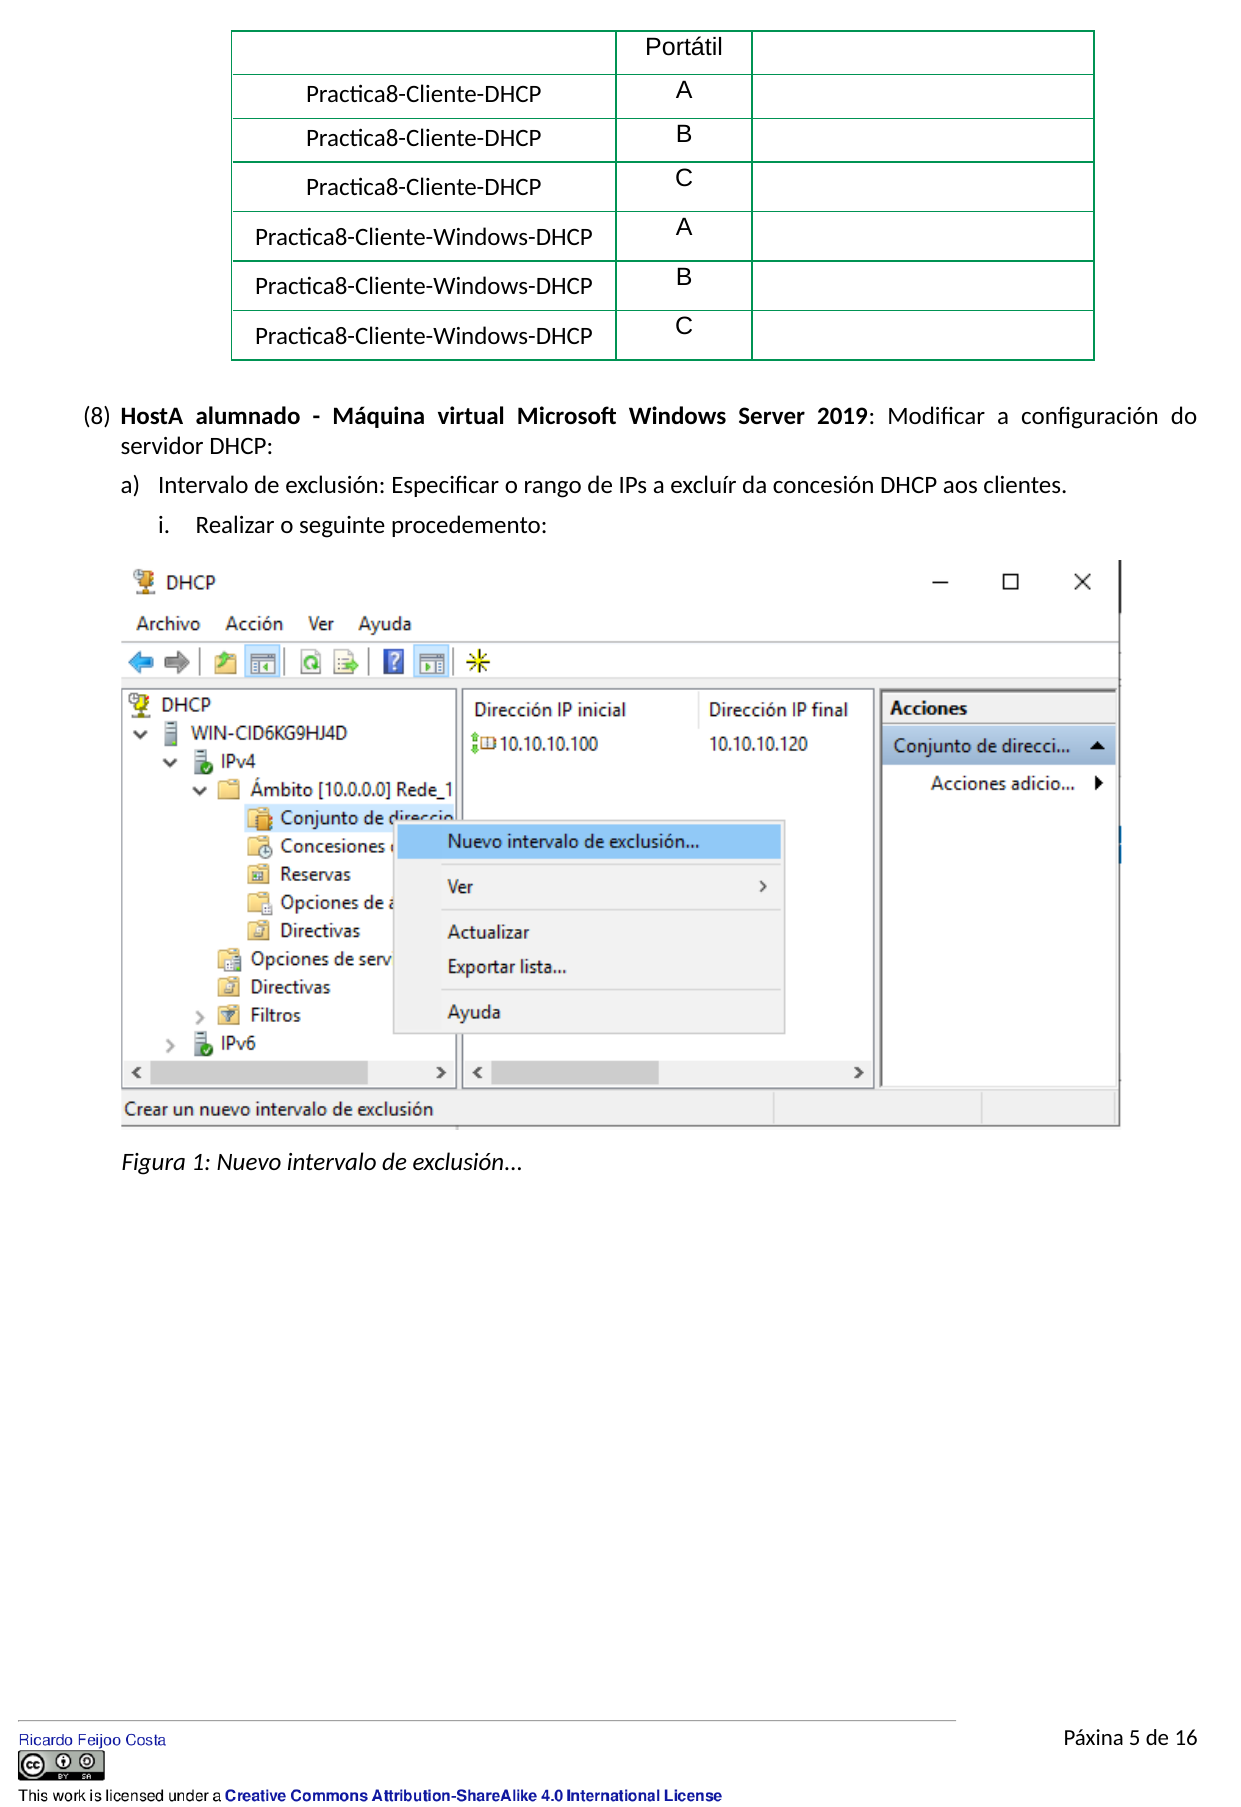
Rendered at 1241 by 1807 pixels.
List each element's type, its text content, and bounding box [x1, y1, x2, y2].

table_cell A [617, 75, 751, 117]
table_cell [753, 32, 1093, 74]
table_cell [753, 75, 1093, 117]
list HostA alumnado - Máquina virtual Microsoft Windows Server 2019: Modificar a configuración do servidor DHCP: [83, 400, 1197, 461]
table_cell C [617, 311, 751, 359]
table_cell [753, 311, 1093, 359]
table_cell A [617, 212, 751, 260]
table_cell [753, 262, 1093, 309]
table_cell [753, 163, 1093, 211]
picture [8, 1715, 957, 1806]
list Realizar o seguinte procedemento: [158, 509, 1197, 539]
table_cell C [617, 163, 751, 211]
table_cell [753, 212, 1093, 260]
table_cell B [617, 119, 751, 161]
table_cell Portátil [617, 32, 751, 74]
table_cell Practica8-Cliente-DHCP [232, 162, 615, 211]
table_cell Practica8-Cliente-Windows-DHCP [232, 311, 615, 359]
table_cell Practica8-Cliente-DHCP [232, 75, 615, 117]
picture [121, 560, 1122, 1130]
table_cell Practica8-Cliente-DHCP [232, 119, 615, 161]
table_cell B [617, 262, 751, 309]
table_cell Practica8-Cliente-Windows-DHCP [232, 212, 615, 260]
table_cell Practica8-Cliente-Windows-DHCP [232, 261, 615, 309]
table_cell [232, 32, 615, 74]
list Intervalo de exclusión: Especificar o rango de IPs a excluír da concesión DHCP aos clientes. [120, 470, 1197, 500]
list Figura 1: Nuevo intervalo de exclusión... [121, 1130, 1121, 1177]
table_cell [753, 119, 1093, 161]
